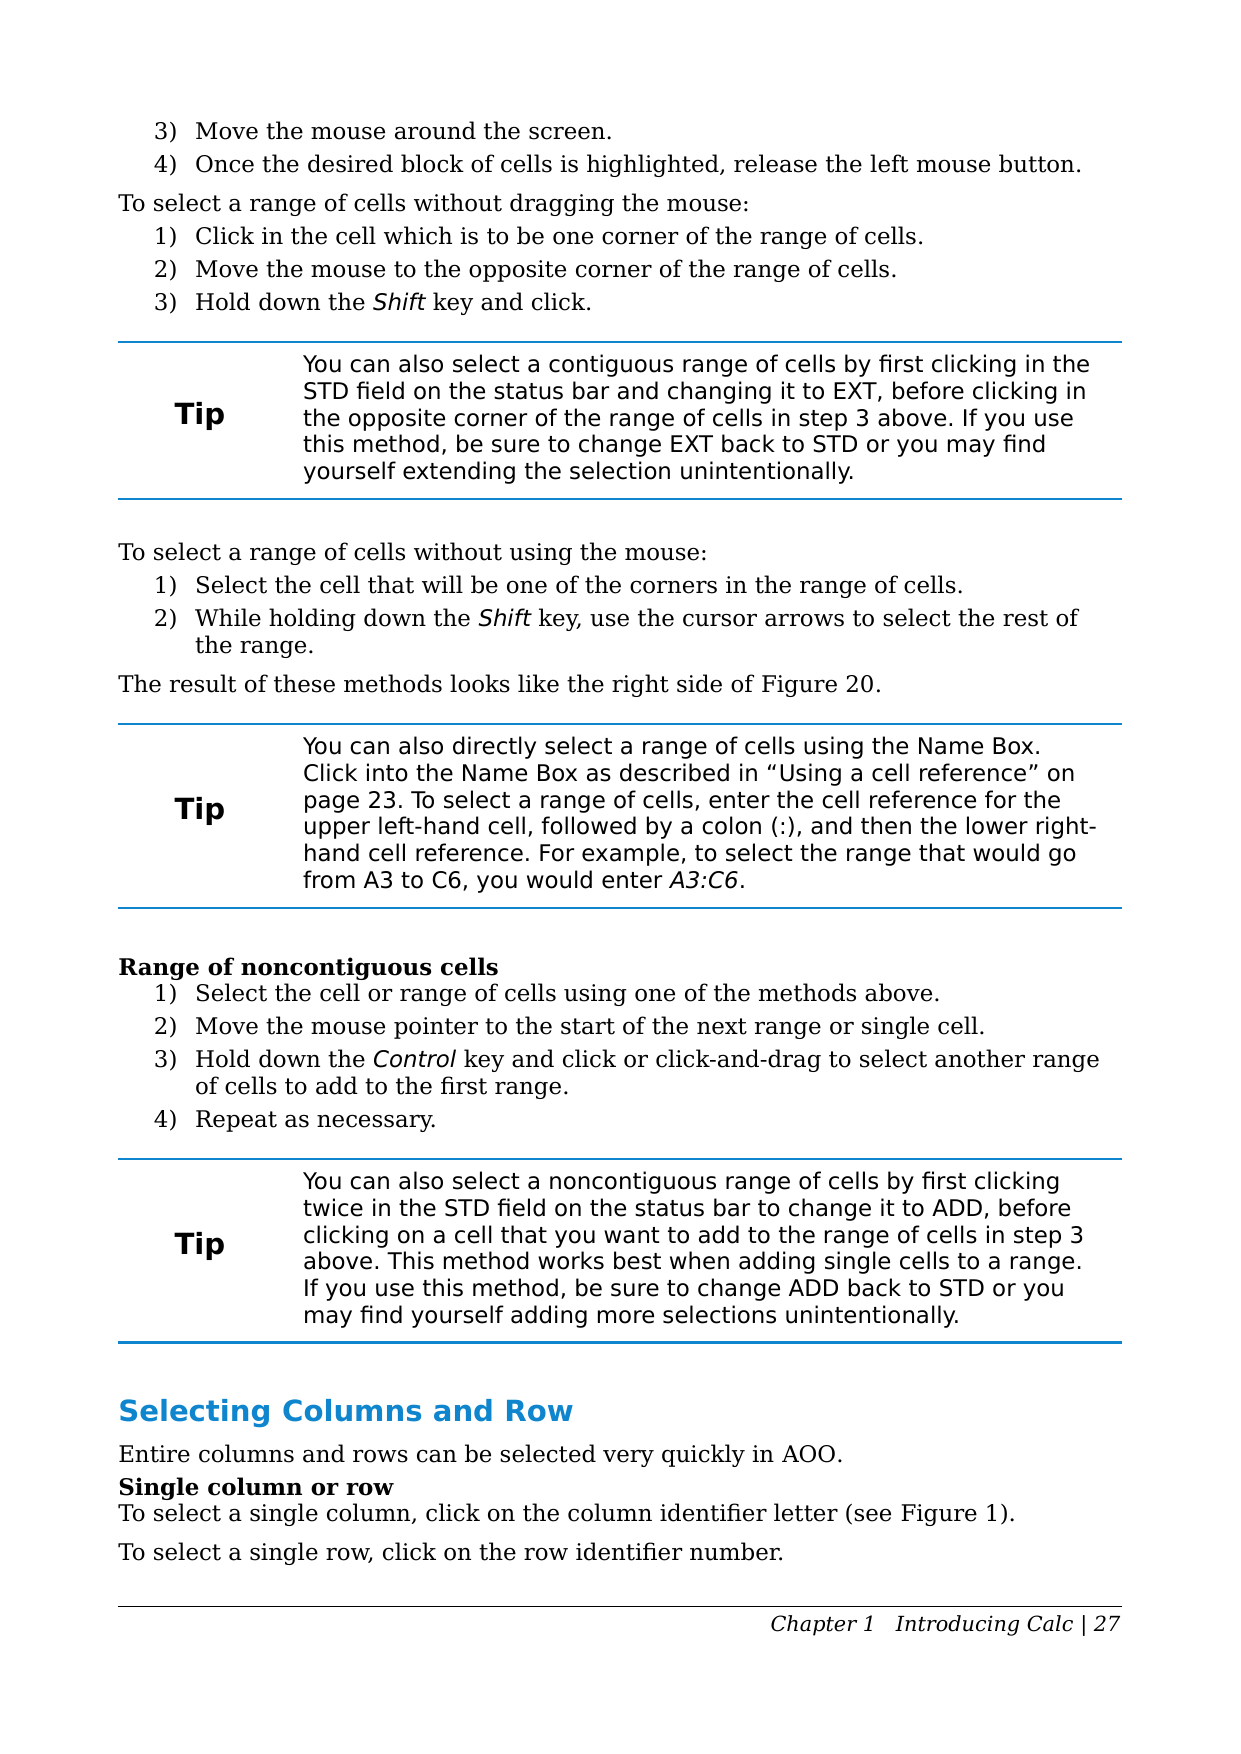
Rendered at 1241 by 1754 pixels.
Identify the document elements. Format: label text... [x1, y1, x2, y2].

text To select a single row, click on the row identifier number. [118, 1539, 1122, 1566]
list Repeat as necessary. [177, 1106, 1122, 1133]
list Click in the cell which is to be one corner of the range of cells. [177, 223, 1122, 250]
list To select a range of cells without dragging the mouse: [118, 190, 1122, 217]
table_header Tip [118, 1160, 281, 1341]
table_header Tip [118, 725, 281, 907]
list While holding down the Shift key, use the cursor arrows to select the rest of the range. [177, 605, 1122, 658]
table_header You can also directly select a range of cells using the Name Box. Click into the Name Box as described in “Using a cell reference” on page 23. To select a range of cells, enter the cell reference for the upper left-hand cell, followed by a colon (:), and then the lower right-hand cell reference. For example, to select the range that would go from A3 to C6, you would enter A3:C6. [281, 725, 1122, 907]
table_header Tip [118, 343, 281, 498]
list Hold down the Shift key and click. [177, 289, 1122, 316]
list Move the mouse to the opposite corner of the range of cells. [177, 256, 1122, 283]
table_header You can also select a contiguous range of cells by first clicking in the STD field on the status bar and changing it to EXT, before clicking in the opposite corner of the range of cells in step 3 above. If you use this method, be sure to change EXT back to STD or you may find yourself extending the selection unintentionally. [281, 343, 1122, 498]
table_header You can also select a noncontiguous range of cells by first clicking twice in the STD field on the status bar to change it to ADD, before clicking on a cell that you want to add to the range of cells in step 3 above. This method works best when adding single cells to a range. If you use this method, be sure to change ADD back to STD or you may find yourself adding more selections unintentionally. [281, 1160, 1122, 1341]
text Entire columns and rows can be selected very quickly in AOO. [118, 1441, 1122, 1467]
list Move the mouse around the screen. [177, 118, 1122, 145]
subtitle Selecting Columns and Row [118, 1394, 1122, 1428]
list Hold down the Control key and click or click-and-drag to select another range of cells to add to the first range. [177, 1046, 1122, 1100]
list Once the desired block of cells is highlighted, release the left mouse button. [177, 151, 1122, 178]
text Range of noncontiguous cells [118, 954, 1122, 981]
text Single column or row [118, 1473, 1122, 1500]
text To select a single column, click on the column identifier letter (see Figure 1). [118, 1500, 1122, 1527]
text The result of these methods looks like the right side of Figure 20. [118, 671, 1122, 698]
list To select a range of cells without using the mouse: [118, 539, 1122, 566]
list Move the mouse pointer to the start of the next range or single cell. [177, 1013, 1122, 1040]
list Select the cell or range of cells using one of the methods above. [177, 981, 1122, 1007]
list Select the cell that will be one of the corners in the range of cells. [177, 572, 1122, 599]
